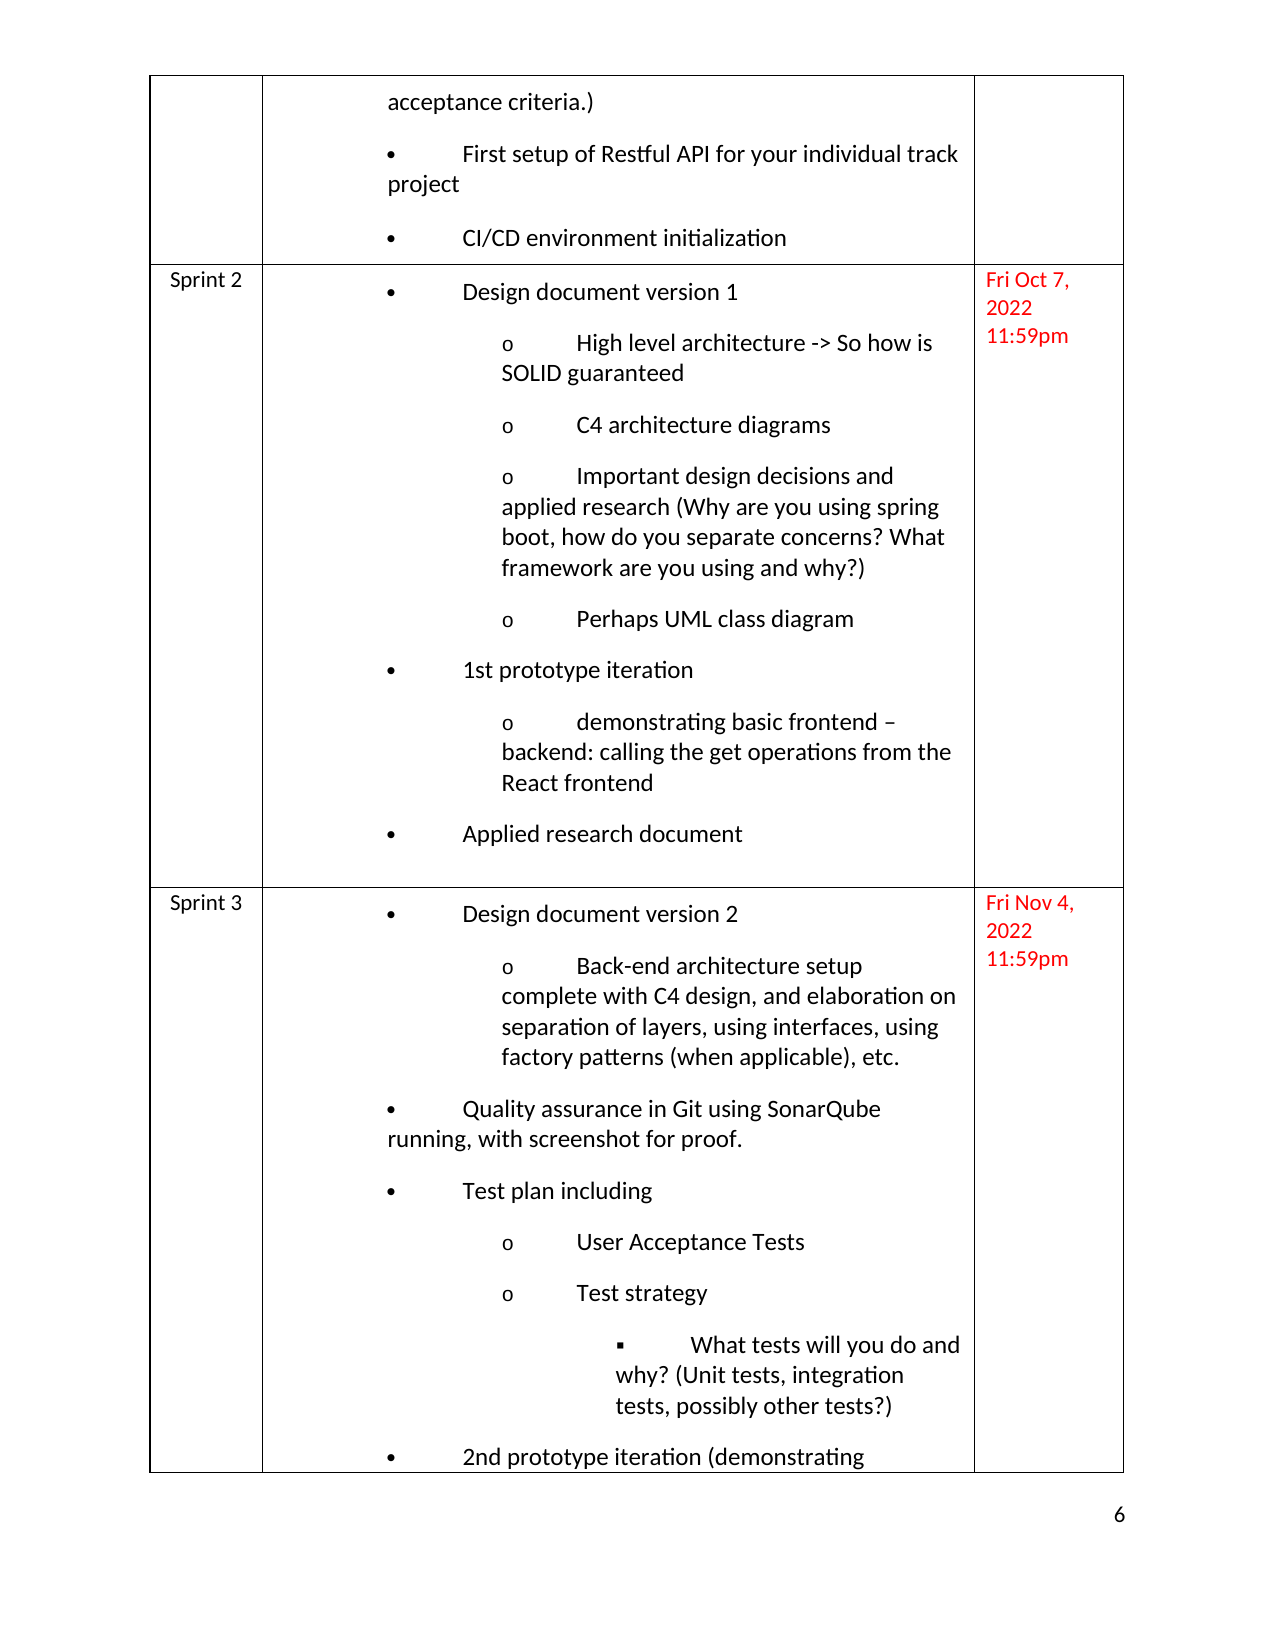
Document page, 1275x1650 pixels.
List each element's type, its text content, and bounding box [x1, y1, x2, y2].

table_cell Design document version 1 High level architecture -> So how is SOLID guaranteed C4 architecture diagrams Important design decisions and applied research (Why are you using spring boot, how do you separate concerns? What framework are you using and why?) Perhaps UML class diagram 1st prototype iteration demonstrating basic frontend – backend: calling the get operations from the React frontend Applied research document [263, 265, 974, 887]
table_cell [151, 76, 262, 264]
table_cell Fri Oct 7, 2022 11:59pm [975, 265, 1123, 887]
table_cell Sprint 2 [151, 265, 262, 887]
table_cell Sprint 3 [151, 888, 262, 1472]
table_cell [975, 76, 1123, 264]
table_cell acceptance criteria.) First setup of Restful API for your individual track project CI/CD environment initialization [263, 76, 974, 264]
table_cell Fri Nov 4, 2022 11:59pm [975, 888, 1123, 1472]
table_cell Design document version 2 Back-end architecture setup complete with C4 design, and elaboration on separation of layers, using interfaces, using factory patterns (when applicable), etc. Quality assurance in Git using SonarQube running, with screenshot for proof. Test plan including User Acceptance Tests Test strategy What tests will you do and why? (Unit tests, integration tests, possibly other tests?) 2nd prototype iteration (demonstrating [263, 888, 974, 1472]
